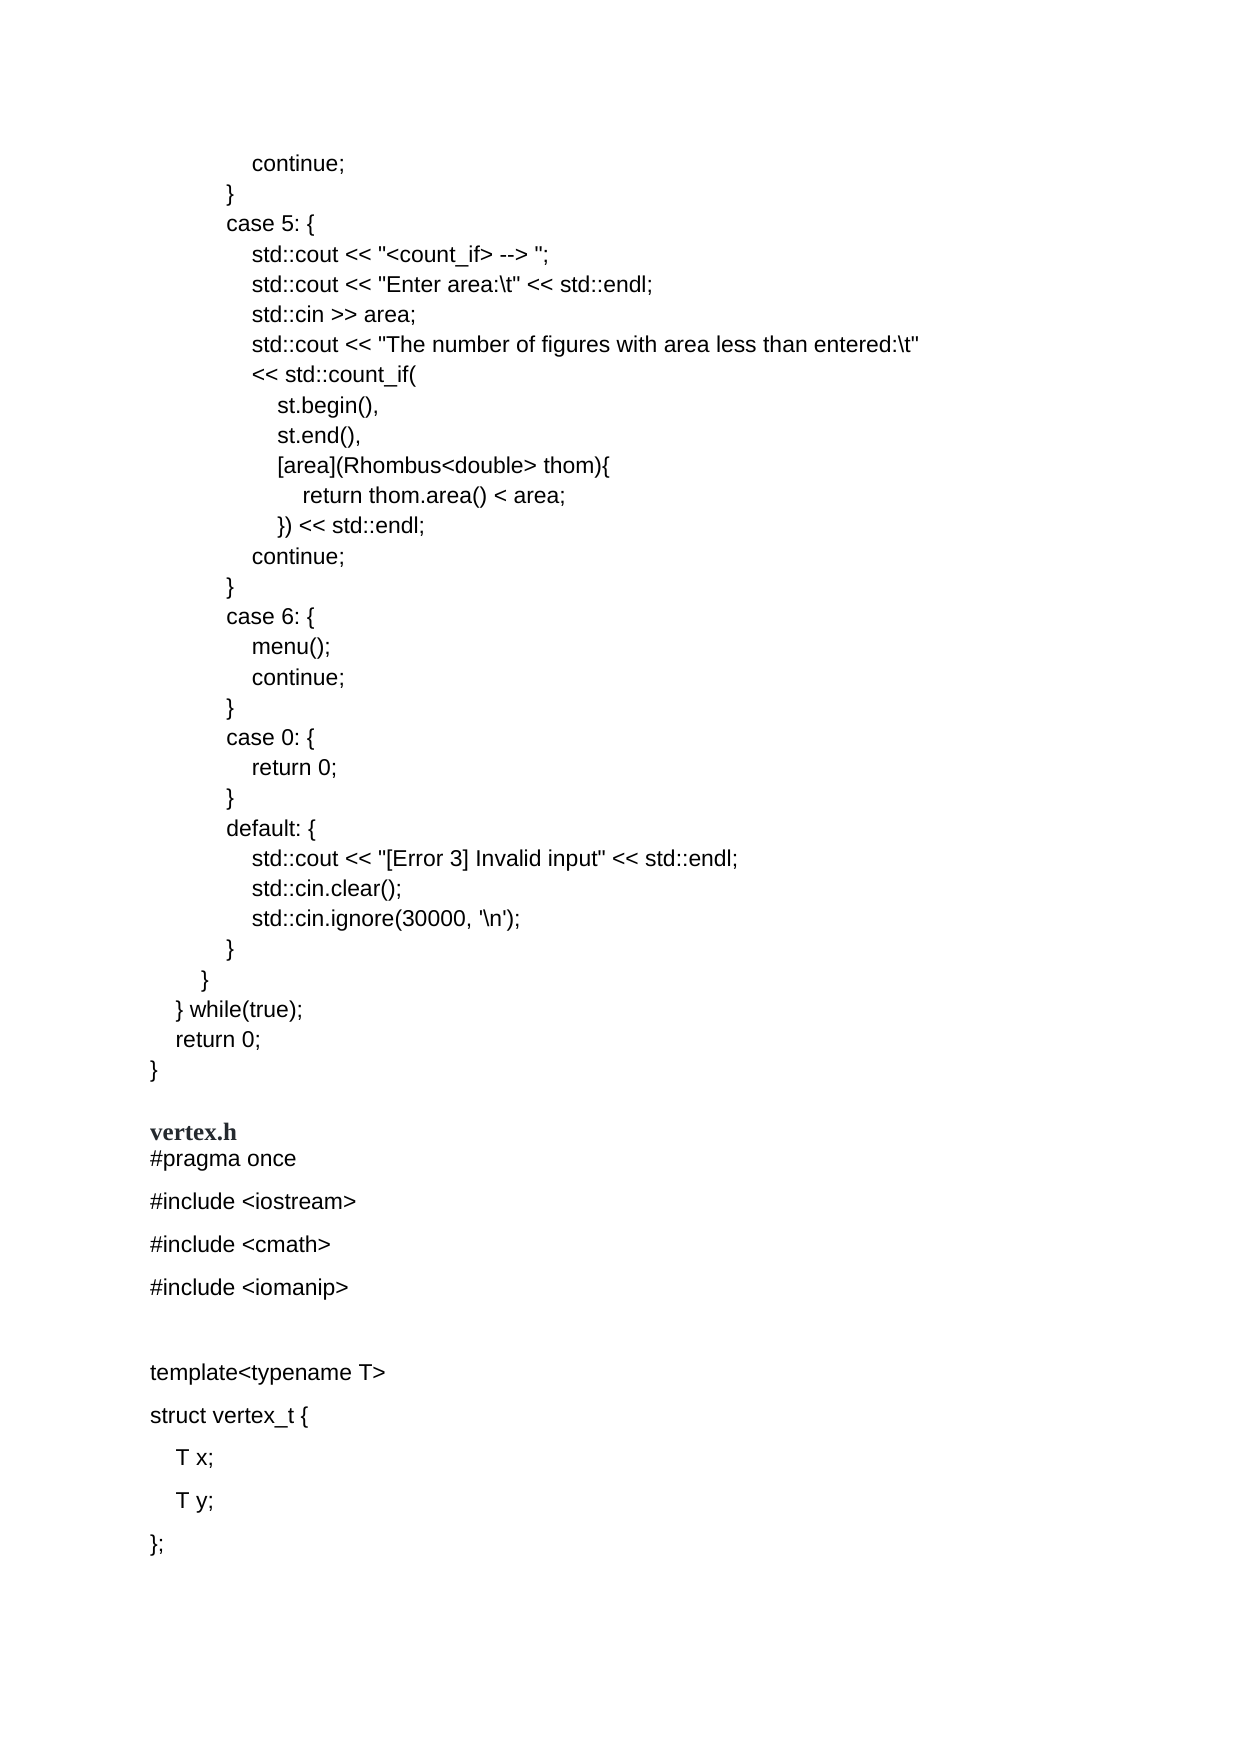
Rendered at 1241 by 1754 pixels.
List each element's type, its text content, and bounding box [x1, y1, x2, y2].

text } [150, 694, 1090, 720]
text return 0; [150, 1026, 1090, 1052]
text T y; [150, 1487, 1090, 1513]
text menu(); [150, 633, 1090, 660]
text } [150, 1056, 1090, 1083]
text #include <iostream> [150, 1188, 1090, 1214]
text struct vertex_t { [150, 1402, 1090, 1428]
text st.end(), [150, 422, 1090, 448]
text template<typename T> [150, 1359, 1090, 1385]
text } [150, 784, 1090, 811]
text << std::count_if( [150, 361, 1090, 388]
text case 5: { [150, 210, 1090, 237]
text case 0: { [150, 724, 1090, 750]
text } [150, 573, 1090, 599]
text T x; [150, 1444, 1090, 1471]
text continue; [150, 150, 1090, 176]
text st.begin(), [150, 392, 1090, 418]
text #pragma once [150, 1145, 1090, 1172]
text }) << std::endl; [150, 512, 1090, 539]
text } while(true); [150, 996, 1090, 1022]
text } [150, 180, 1090, 207]
text std::cin >> area; [150, 301, 1090, 327]
text continue; [150, 543, 1090, 569]
text } [150, 966, 1090, 992]
text case 6: { [150, 603, 1090, 629]
text return 0; [150, 754, 1090, 781]
text std::cout << "<count_if> --> "; [150, 241, 1090, 267]
text continue; [150, 663, 1090, 690]
text #include <cmath> [150, 1231, 1090, 1257]
text }; [150, 1530, 1090, 1556]
text std::cout << "Enter area:\t" << std::endl; [150, 271, 1090, 297]
text [area](Rhombus<double> thom){ [150, 452, 1090, 478]
subtitle vertex.h [150, 1117, 1090, 1145]
text std::cin.clear(); [150, 875, 1090, 901]
text std::cout << "The number of figures with area less than entered:\t" [150, 331, 1090, 358]
text std::cin.ignore(30000, '\n'); [150, 905, 1090, 932]
text default: { [150, 814, 1090, 841]
text return thom.area() < area; [150, 482, 1090, 509]
text #include <iomanip> [150, 1273, 1090, 1300]
text } [150, 935, 1090, 962]
text std::cout << "[Error 3] Invalid input" << std::endl; [150, 845, 1090, 871]
